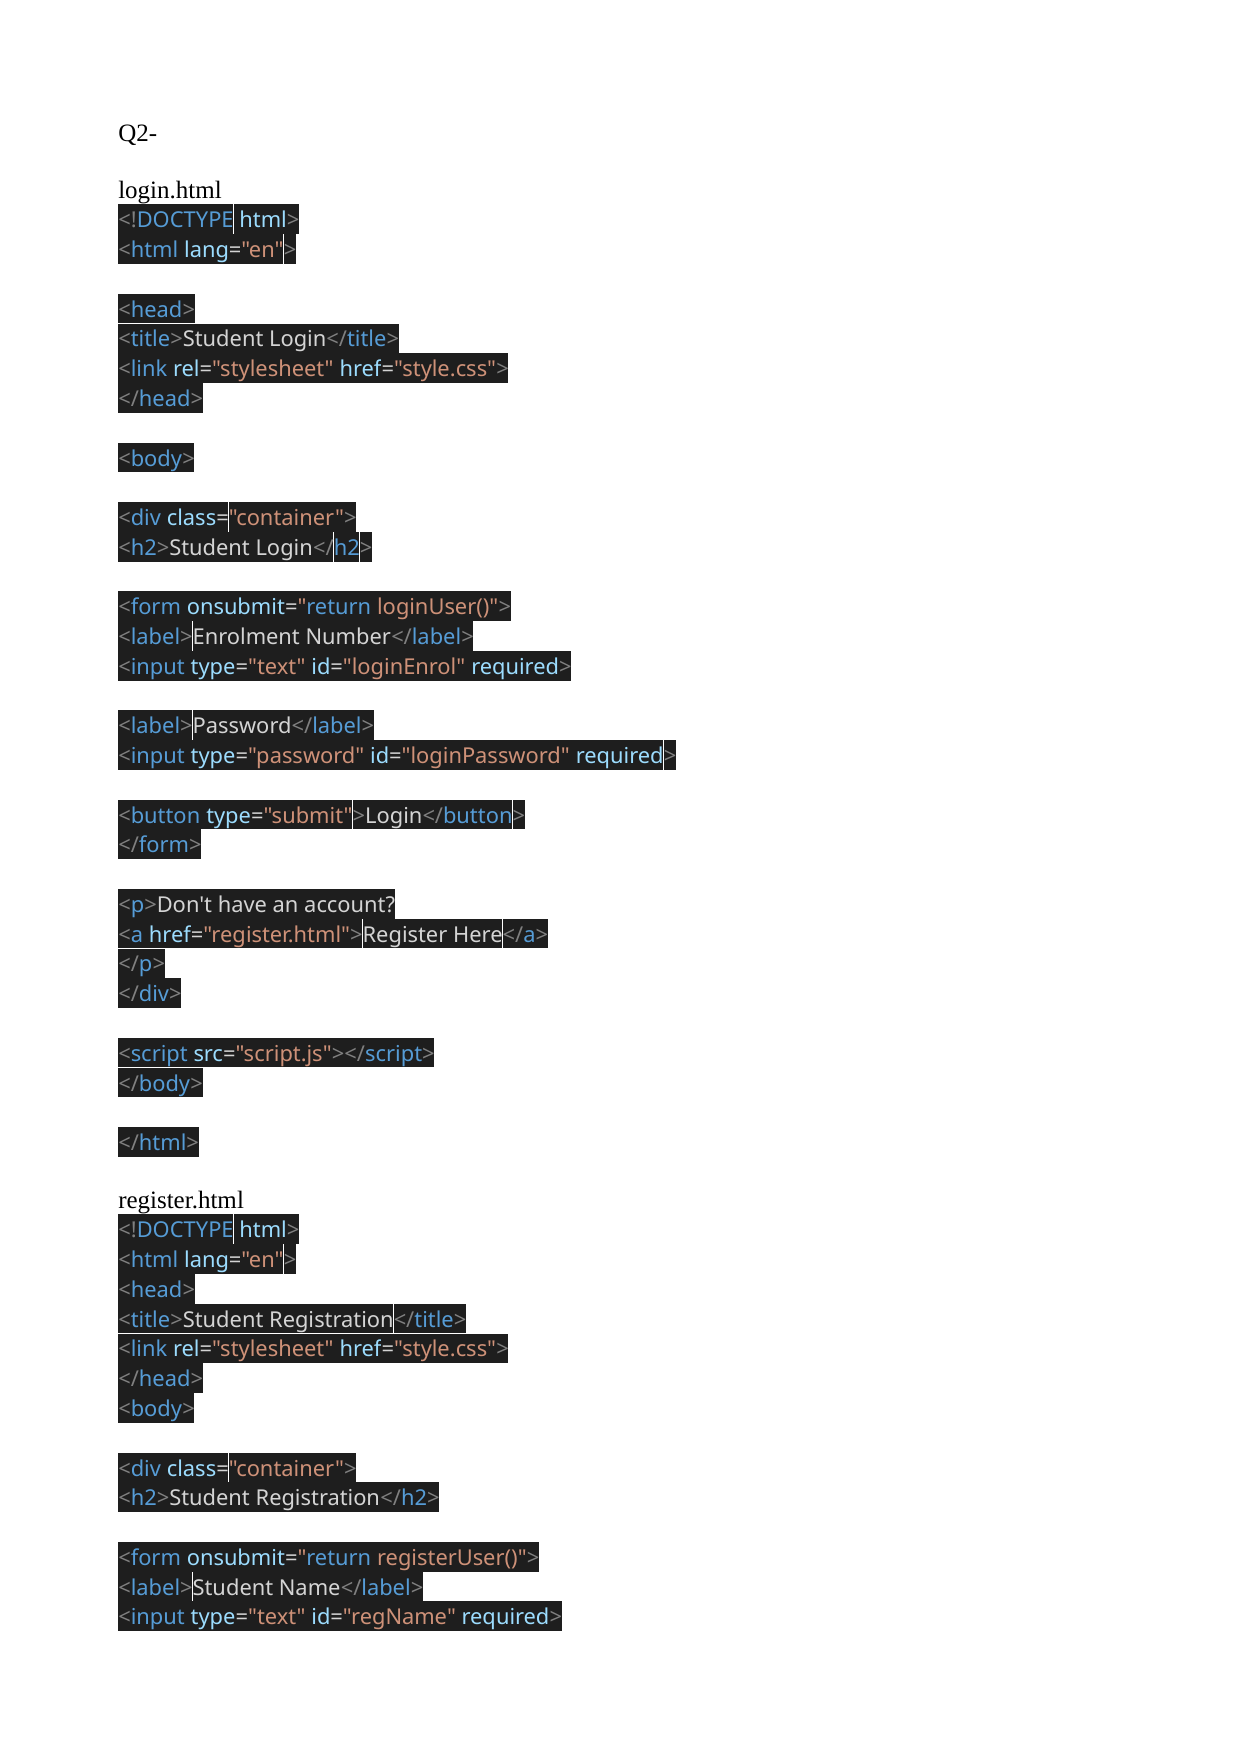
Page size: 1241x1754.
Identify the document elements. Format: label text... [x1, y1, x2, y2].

text <head> [118, 1274, 1122, 1304]
text <label>Password</label> [118, 710, 1122, 740]
text <form onsubmit="return registerUser()"> [118, 1542, 1122, 1572]
text <body> [118, 442, 1122, 472]
text </body> [118, 1067, 1122, 1097]
text <input type="password" id="loginPassword" required> [118, 740, 1122, 770]
text register.html [118, 1186, 1122, 1214]
text <button type="submit">Login</button> [118, 799, 1122, 829]
text <html lang="en"> [118, 1244, 1122, 1274]
text <title>Student Login</title> [118, 323, 1122, 353]
text <!DOCTYPE html> [118, 204, 1122, 234]
text <label>Student Name</label> [118, 1572, 1122, 1601]
text <h2>Student Registration</h2> [118, 1482, 1122, 1512]
text <body> [118, 1393, 1122, 1423]
text </head> [118, 383, 1122, 413]
text <html lang="en"> [118, 234, 1122, 264]
text <input type="text" id="regName" required> [118, 1601, 1122, 1631]
text <a href="register.html">Register Here</a> [118, 919, 1122, 948]
text <p>Don't have an account? [118, 889, 1122, 919]
text <script src="script.js"></script> [118, 1038, 1122, 1067]
text login.html [118, 176, 1122, 204]
text <link rel="stylesheet" href="style.css"> [118, 1333, 1122, 1363]
text <h2>Student Login</h2> [118, 532, 1122, 562]
text <input type="text" id="loginEnrol" required> [118, 651, 1122, 681]
text <head> [118, 294, 1122, 323]
text <link rel="stylesheet" href="style.css"> [118, 353, 1122, 383]
text Q2- [118, 118, 1122, 147]
text </head> [118, 1363, 1122, 1393]
text <title>Student Registration</title> [118, 1304, 1122, 1333]
text </form> [118, 829, 1122, 859]
text </html> [118, 1127, 1122, 1157]
text <!DOCTYPE html> [118, 1214, 1122, 1244]
text <div class="container"> [118, 1452, 1122, 1482]
text <div class="container"> [118, 502, 1122, 532]
text </div> [118, 978, 1122, 1008]
text </p> [118, 948, 1122, 978]
text <label>Enrolment Number</label> [118, 621, 1122, 651]
text <form onsubmit="return loginUser()"> [118, 591, 1122, 621]
